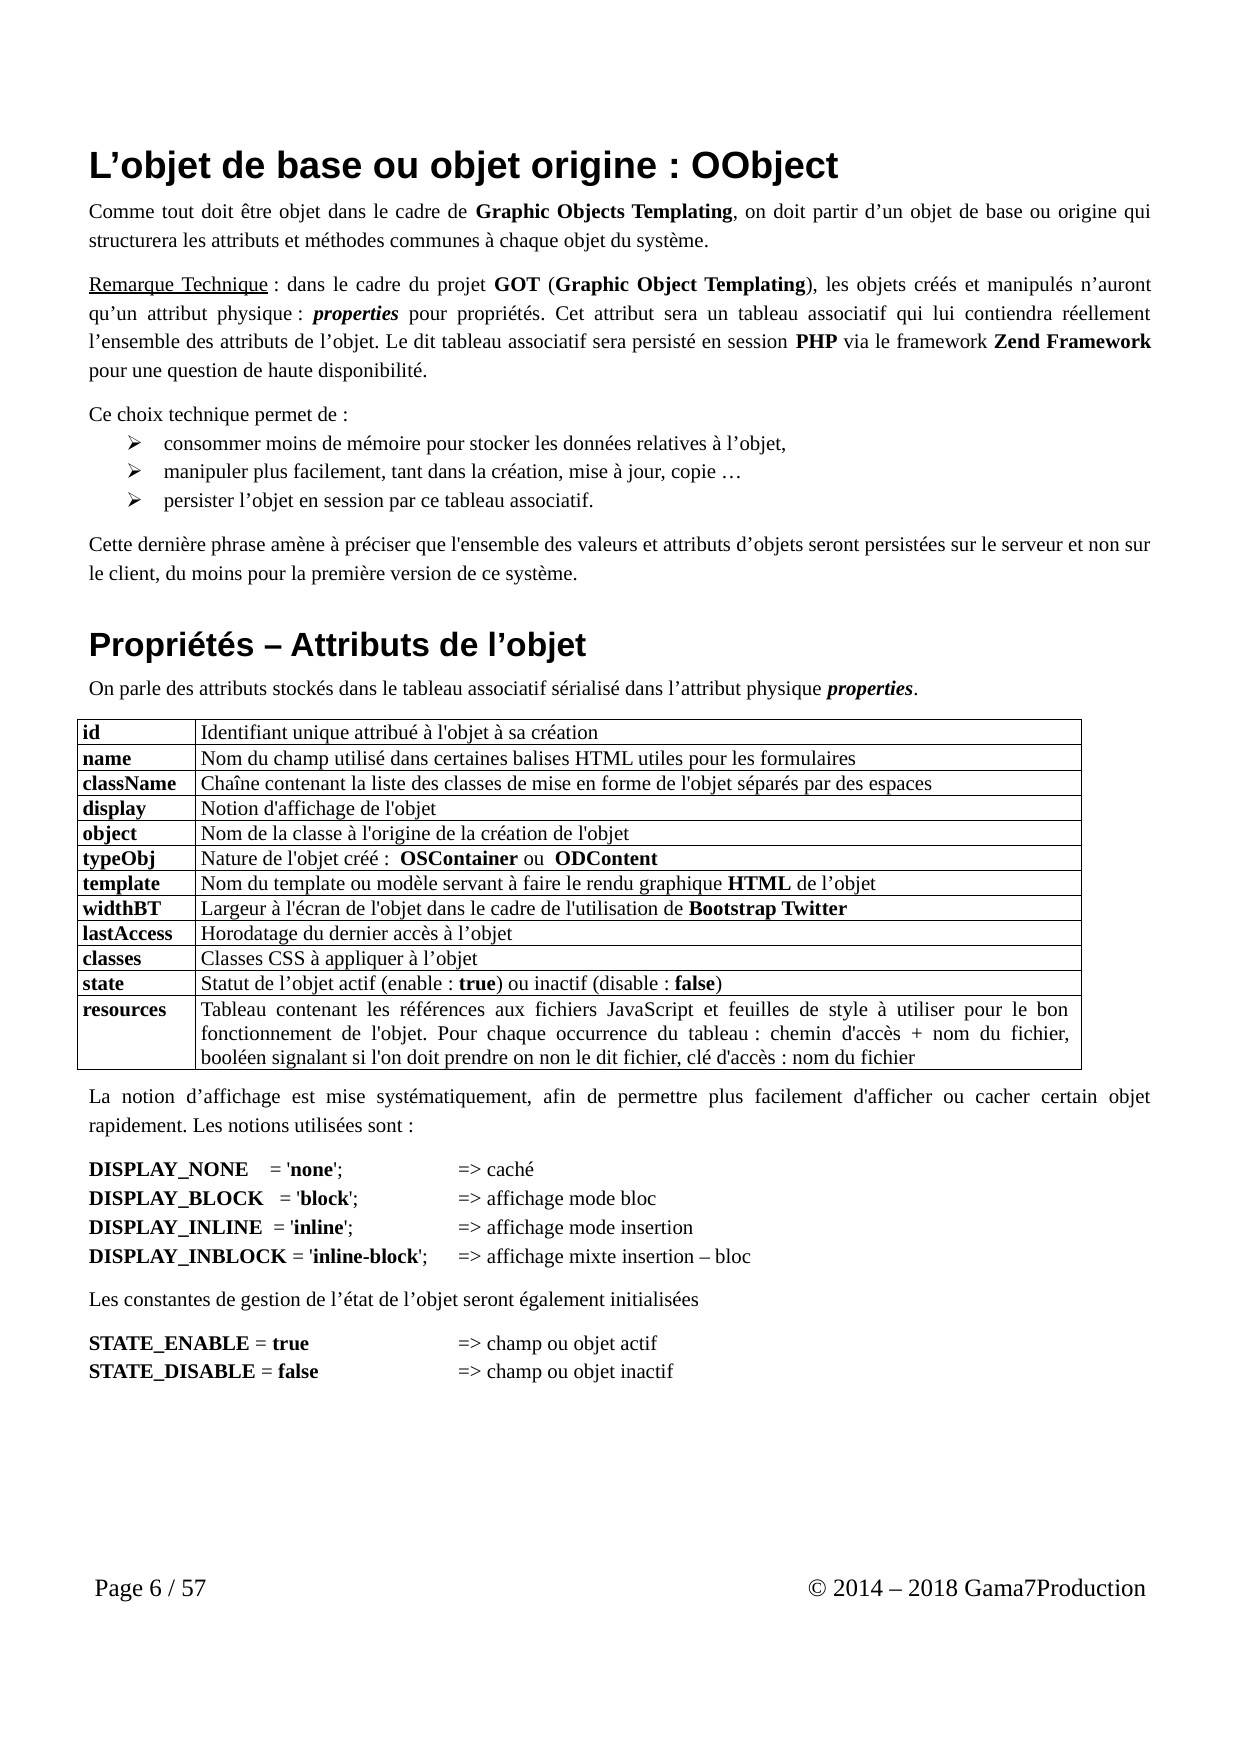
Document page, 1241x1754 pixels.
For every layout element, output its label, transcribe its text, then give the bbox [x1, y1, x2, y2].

table_cell Notion d'affichage de l'objet [196, 796, 1081, 820]
text DISPLAY_BLOCK = 'block'; => affichage mode bloc [88, 1186, 1152, 1210]
table_header Identifiant unique attribué à l'objet à sa création [196, 720, 1081, 744]
table_cell Chaîne contenant la liste des classes de mise en forme de l'objet séparés par des espaces [196, 771, 1081, 794]
table_cell resources [78, 996, 195, 1069]
table_cell object [78, 821, 195, 845]
text DISPLAY_INLINE = 'inline'; => affichage mode insertion [88, 1215, 1152, 1239]
table_cell state [78, 971, 195, 995]
table_cell Nature de l'objet créé : OSContainer ou ODContent [196, 846, 1081, 870]
text Comme tout doit être objet dans le cadre de Graphic Objects Templating, on doit partir d’un objet de base ou origine qui structurera les attributs et méthodes communes à chaque objet du système. [88, 199, 1152, 252]
text Les constantes de gestion de l’état de l’objet seront également initialisées [88, 1287, 1152, 1311]
table_cell Nom de la classe à l'origine de la création de l'objet [196, 821, 1081, 845]
table_cell Horodatage du dernier accès à l’objet [196, 921, 1081, 945]
table_cell className [78, 771, 195, 794]
table_cell name [78, 745, 195, 769]
text Remarque Technique : dans le cadre du projet GOT (Graphic Object Templating), les objets créés et manipulés n’auront qu’un attribut physique : properties pour propriétés. Cet attribut sera un tableau associatif qui lui contiendra réellement l’ensemble des attributs de l’objet. Le dit tableau associatif sera persisté en session PHP via le framework Zend Framework pour une question de haute disponibilité. [88, 272, 1152, 382]
text STATE_ENABLE = true => champ ou objet actif [88, 1330, 1152, 1354]
subtitle Propriétés – Attributs de l’objet [88, 625, 1152, 663]
table_cell widthBT [78, 896, 195, 920]
table_cell classes [78, 946, 195, 970]
table_cell Nom du template ou modèle servant à faire le rendu graphique HTML de l’objet [196, 871, 1081, 895]
text STATE_DISABLE = false => champ ou objet inactif [88, 1359, 1152, 1383]
table_cell display [78, 796, 195, 820]
table_cell template [78, 871, 195, 895]
text On parle des attributs stockés dans le tableau associatif sérialisé dans l’attribut physique properties. [88, 676, 1152, 700]
table_cell Nom du champ utilisé dans certaines balises HTML utiles pour les formulaires [196, 745, 1081, 769]
list consommer moins de mémoire pour stocker les données relatives à l’objet, [126, 430, 1152, 454]
table_cell lastAccess [78, 921, 195, 945]
subtitle L’objet de base ou objet origine : OObject [88, 143, 1152, 187]
table_cell Tableau contenant les références aux fichiers JavaScript et feuilles de style à utiliser pour le bon fonctionnement de l'objet. Pour chaque occurrence du tableau : chemin d'accès + nom du fichier, booléen signalant si l'on doit prendre on non le dit fichier, clé d'accès : nom du fichier [196, 996, 1081, 1069]
table_cell Largeur à l'écran de l'objet dans le cadre de l'utilisation de Bootstrap Twitter [196, 896, 1081, 920]
table_cell Classes CSS à appliquer à l’objet [196, 946, 1081, 970]
table_cell typeObj [78, 846, 195, 870]
text Cette dernière phrase amène à préciser que l'ensemble des valeurs et attributs d’objets seront persistées sur le serveur et non sur le client, du moins pour la première version de ce système. [88, 532, 1152, 584]
text La notion d’affichage est mise systématiquement, afin de permettre plus facilement d'afficher ou cacher certain objet rapidement. Les notions utilisées sont : [88, 1084, 1152, 1137]
table_cell Statut de l’objet actif (enable : true) ou inactif (disable : false) [196, 971, 1081, 995]
list manipuler plus facilement, tant dans la création, mise à jour, copie … [126, 459, 1152, 483]
list persister l’objet en session par ce tableau associatif. [126, 488, 1152, 512]
text DISPLAY_NONE = 'none'; => caché [88, 1157, 1152, 1181]
text Ce choix technique permet de : [88, 402, 1152, 426]
table_header id [78, 720, 195, 744]
text DISPLAY_INBLOCK = 'inline-block'; => affichage mixte insertion – bloc [88, 1243, 1152, 1268]
